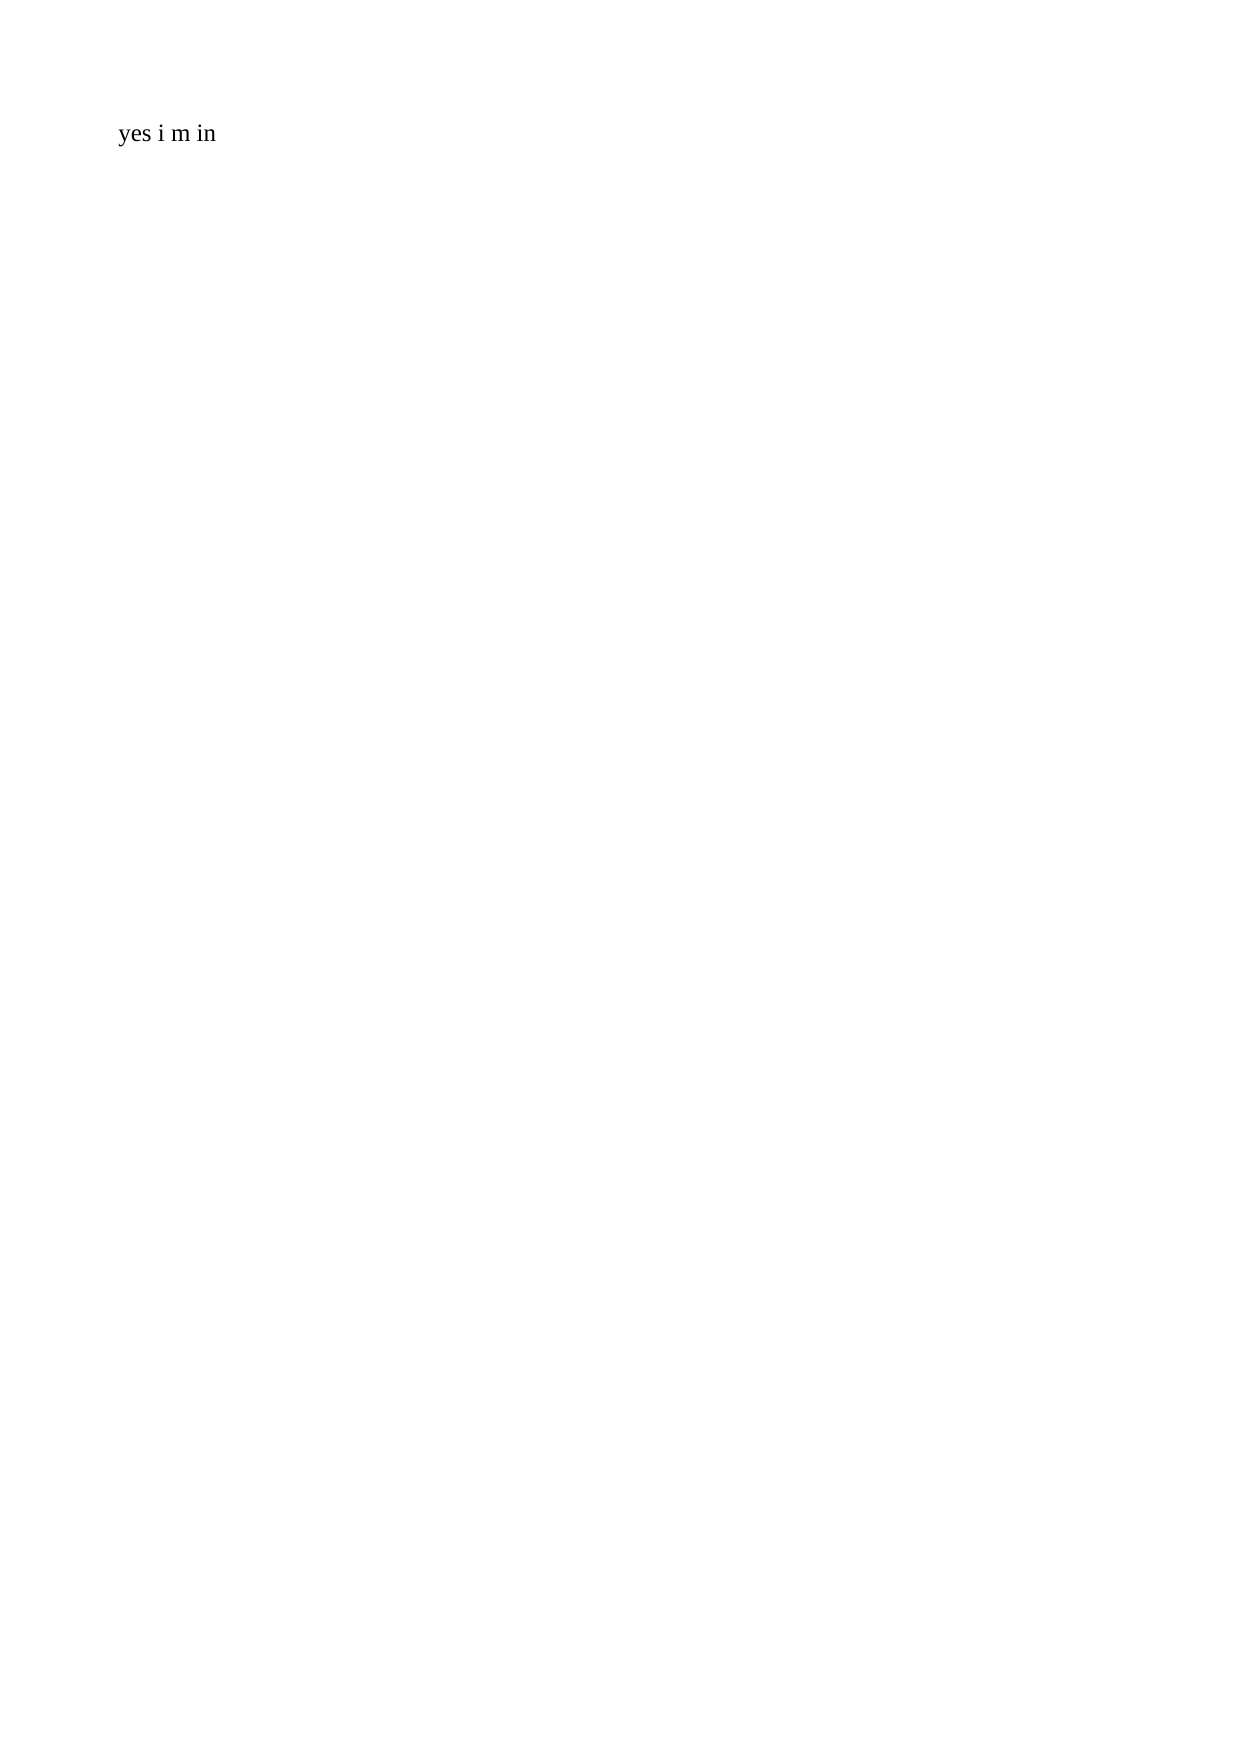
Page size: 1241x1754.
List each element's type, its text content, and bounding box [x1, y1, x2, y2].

text yes i m in [118, 118, 1122, 147]
